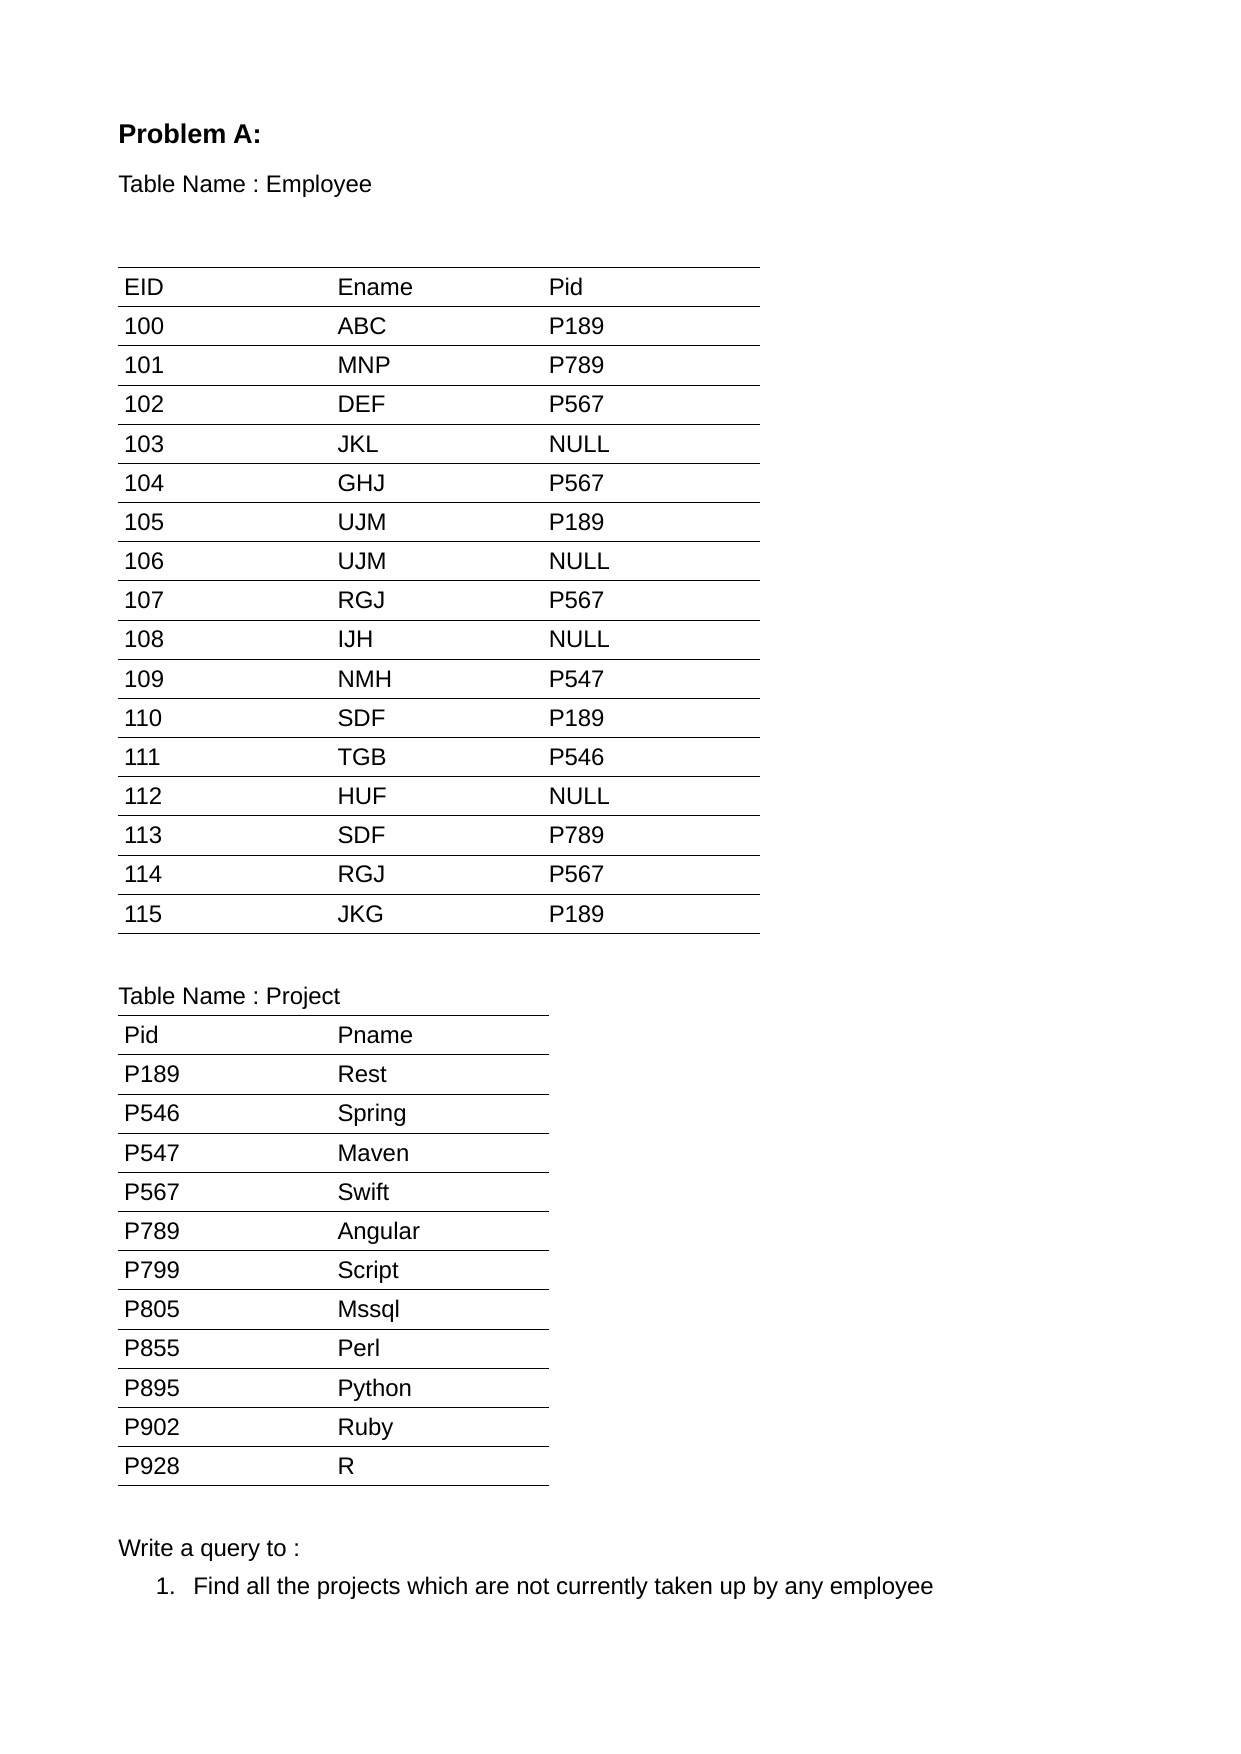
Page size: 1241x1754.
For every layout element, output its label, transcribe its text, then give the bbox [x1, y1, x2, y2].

table_cell R [331, 1447, 549, 1485]
table_cell UJM [331, 542, 543, 580]
table_cell Mssql [331, 1290, 549, 1328]
table_cell P567 [543, 386, 760, 424]
table_cell JKL [331, 425, 543, 463]
table_cell P567 [543, 581, 760, 619]
table_cell 100 [118, 307, 331, 345]
table_cell HUF [331, 777, 543, 815]
table_cell P547 [118, 1134, 331, 1172]
table_cell P855 [118, 1330, 331, 1368]
table_cell P189 [543, 699, 760, 737]
text Table Name : Employee [118, 170, 1122, 198]
table_cell RGJ [331, 856, 543, 894]
table_cell JKG [331, 895, 543, 933]
table_cell NULL [543, 777, 760, 815]
table_header Pid [118, 1016, 331, 1054]
table_cell Swift [331, 1173, 549, 1211]
table_cell P895 [118, 1369, 331, 1407]
table_cell RGJ [331, 581, 543, 619]
table_cell P567 [543, 464, 760, 502]
table_cell 104 [118, 464, 331, 502]
table_cell P547 [543, 660, 760, 698]
table_cell P189 [543, 895, 760, 933]
table_cell Script [331, 1251, 549, 1289]
table_cell NMH [331, 660, 543, 698]
table_cell P789 [543, 346, 760, 384]
table_cell 101 [118, 346, 331, 384]
table_cell 110 [118, 699, 331, 737]
table_cell P189 [118, 1055, 331, 1093]
table_cell Angular [331, 1212, 549, 1250]
table_cell 112 [118, 777, 331, 815]
table_cell P567 [118, 1173, 331, 1211]
table_cell SDF [331, 816, 543, 854]
table_cell 105 [118, 503, 331, 541]
list Find all the projects which are not currently taken up by any employee [156, 1572, 1122, 1600]
table_cell Spring [331, 1095, 549, 1133]
table_header EID [118, 268, 331, 306]
table_cell 111 [118, 738, 331, 776]
table_cell Python [331, 1369, 549, 1407]
table_cell 108 [118, 621, 331, 659]
text Table Name : Project [118, 982, 1122, 1009]
table_cell P789 [543, 816, 760, 854]
table_cell 115 [118, 895, 331, 933]
table_cell 107 [118, 581, 331, 619]
table_cell P928 [118, 1447, 331, 1485]
table_cell P902 [118, 1408, 331, 1446]
table_header Ename [331, 268, 543, 306]
table_header Pid [543, 268, 760, 306]
table_cell P805 [118, 1290, 331, 1328]
table_cell Maven [331, 1134, 549, 1172]
text Write a query to : [118, 1534, 1122, 1562]
table_cell P789 [118, 1212, 331, 1250]
table_cell 106 [118, 542, 331, 580]
text Problem A: [118, 118, 1122, 149]
table_cell 103 [118, 425, 331, 463]
table_cell TGB [331, 738, 543, 776]
table_cell 113 [118, 816, 331, 854]
table_cell P189 [543, 307, 760, 345]
table_cell GHJ [331, 464, 543, 502]
table_cell MNP [331, 346, 543, 384]
table_cell Perl [331, 1330, 549, 1368]
table_cell NULL [543, 542, 760, 580]
table_cell Rest [331, 1055, 549, 1093]
table_cell 102 [118, 386, 331, 424]
table_cell P799 [118, 1251, 331, 1289]
table_cell 109 [118, 660, 331, 698]
table_cell IJH [331, 621, 543, 659]
table_cell DEF [331, 386, 543, 424]
table_cell P546 [118, 1095, 331, 1133]
table_cell Ruby [331, 1408, 549, 1446]
table_cell P546 [543, 738, 760, 776]
table_cell NULL [543, 621, 760, 659]
table_cell ABC [331, 307, 543, 345]
table_cell P189 [543, 503, 760, 541]
table_header Pname [331, 1016, 549, 1054]
table_cell SDF [331, 699, 543, 737]
table_cell P567 [543, 856, 760, 894]
table_cell UJM [331, 503, 543, 541]
table_cell NULL [543, 425, 760, 463]
table_cell 114 [118, 856, 331, 894]
